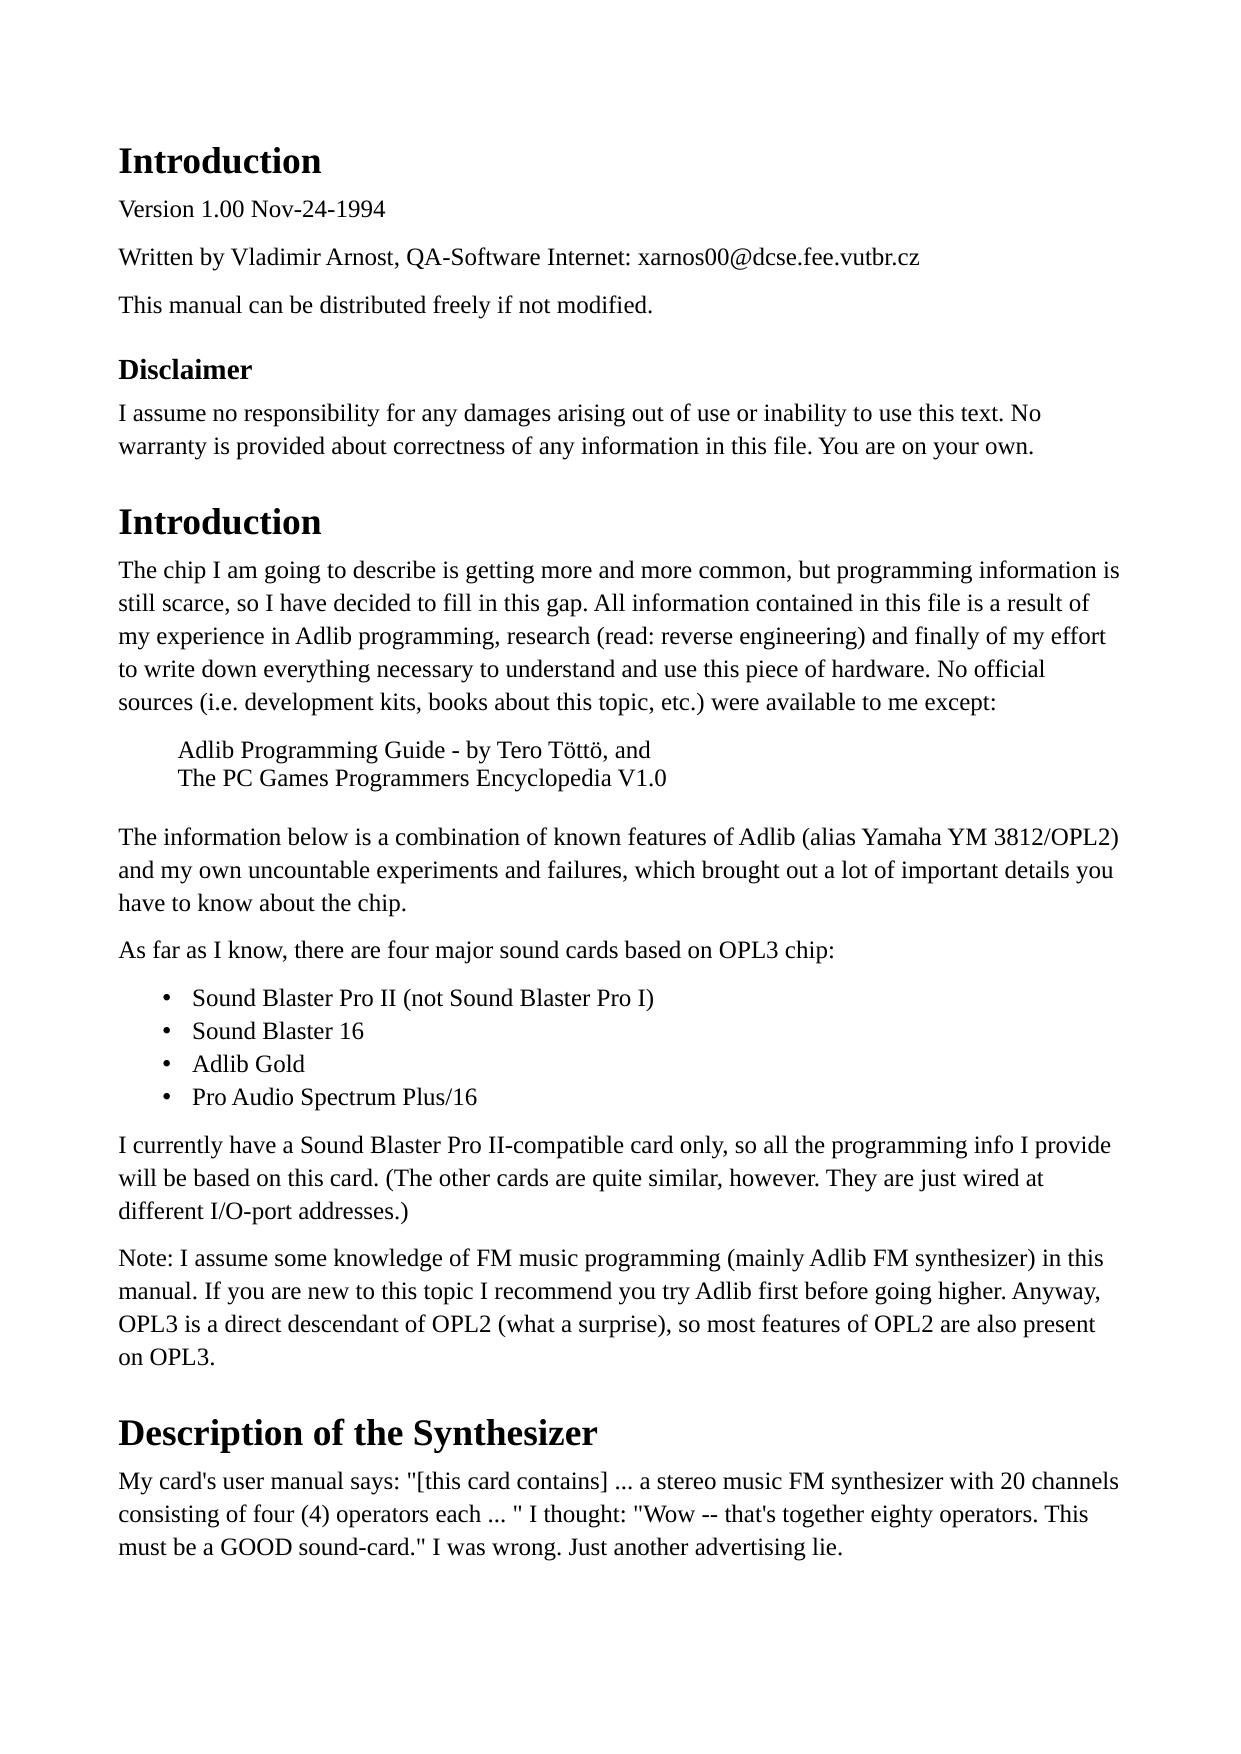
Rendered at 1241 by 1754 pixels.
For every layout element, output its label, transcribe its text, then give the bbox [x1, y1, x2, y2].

subtitle Description of the Synthesizer [118, 1411, 1122, 1454]
text The information below is a combination of known features of Adlib (alias Yamaha YM 3812/OPL2) and my own uncountable experiments and failures, which brought out a lot of important details you have to know about the chip. [118, 822, 1122, 917]
text My card's user manual says: "[this card contains] ... a stereo music FM synthesizer with 20 channels consisting of four (4) operators each ... " I thought: "Wow -- that's together eighty operators. This must be a GOOD sound-card." I was wrong. Just another advertising lie. [118, 1466, 1122, 1561]
text Version 1.00 Nov-24-1994 [118, 194, 1122, 223]
list The PC Games Programmers Encyclopedia V1.0 [177, 763, 1122, 792]
subtitle Introduction [118, 499, 1122, 543]
list Adlib Gold [162, 1049, 1122, 1078]
list Adlib Programming Guide - by Tero Töttö, and [177, 735, 1122, 763]
text Note: I assume some knowledge of FM music programming (mainly Adlib FM synthesizer) in this manual. If you are new to this topic I recommend you try Adlib first before going higher. Anyway, OPL3 is a direct descendant of OPL2 (what a surprise), so most features of OPL2 are also present on OPL3. [118, 1243, 1122, 1371]
text Written by Vladimir Arnost, QA-Software Internet: xarnos00@dcse.fee.vutbr.cz [118, 242, 1122, 271]
text As far as I know, there are four major sound cards based on OPL3 chip: [118, 935, 1122, 964]
list Sound Blaster Pro II (not Sound Blaster Pro I) [162, 983, 1122, 1012]
list Pro Audio Spectrum Plus/16 [162, 1082, 1122, 1111]
text I assume no responsibility for any damages arising out of use or inability to use this text. No warranty is provided about correctness of any information in this file. You are on your own. [118, 398, 1122, 460]
text I currently have a Sound Blaster Pro II-compatible card only, so all the programming info I provide will be based on this card. (The other cards are quite similar, however. They are just wired at different I/O-port addresses.) [118, 1130, 1122, 1224]
subtitle Introduction [118, 139, 1122, 182]
text The chip I am going to describe is getting more and more common, but programming information is still scarce, so I have decided to fill in this gap. All information contained in this file is a result of my experience in Adlib programming, research (read: reverse engineering) and finally of my effort to write down everything necessary to understand and use this piece of hardware. No official sources (i.e. development kits, books about this topic, etc.) were available to me except: [118, 555, 1122, 716]
list Sound Blaster 16 [162, 1016, 1122, 1045]
text This manual can be distributed freely if not modified. [118, 290, 1122, 318]
subtitle Disclaimer [118, 352, 1122, 386]
